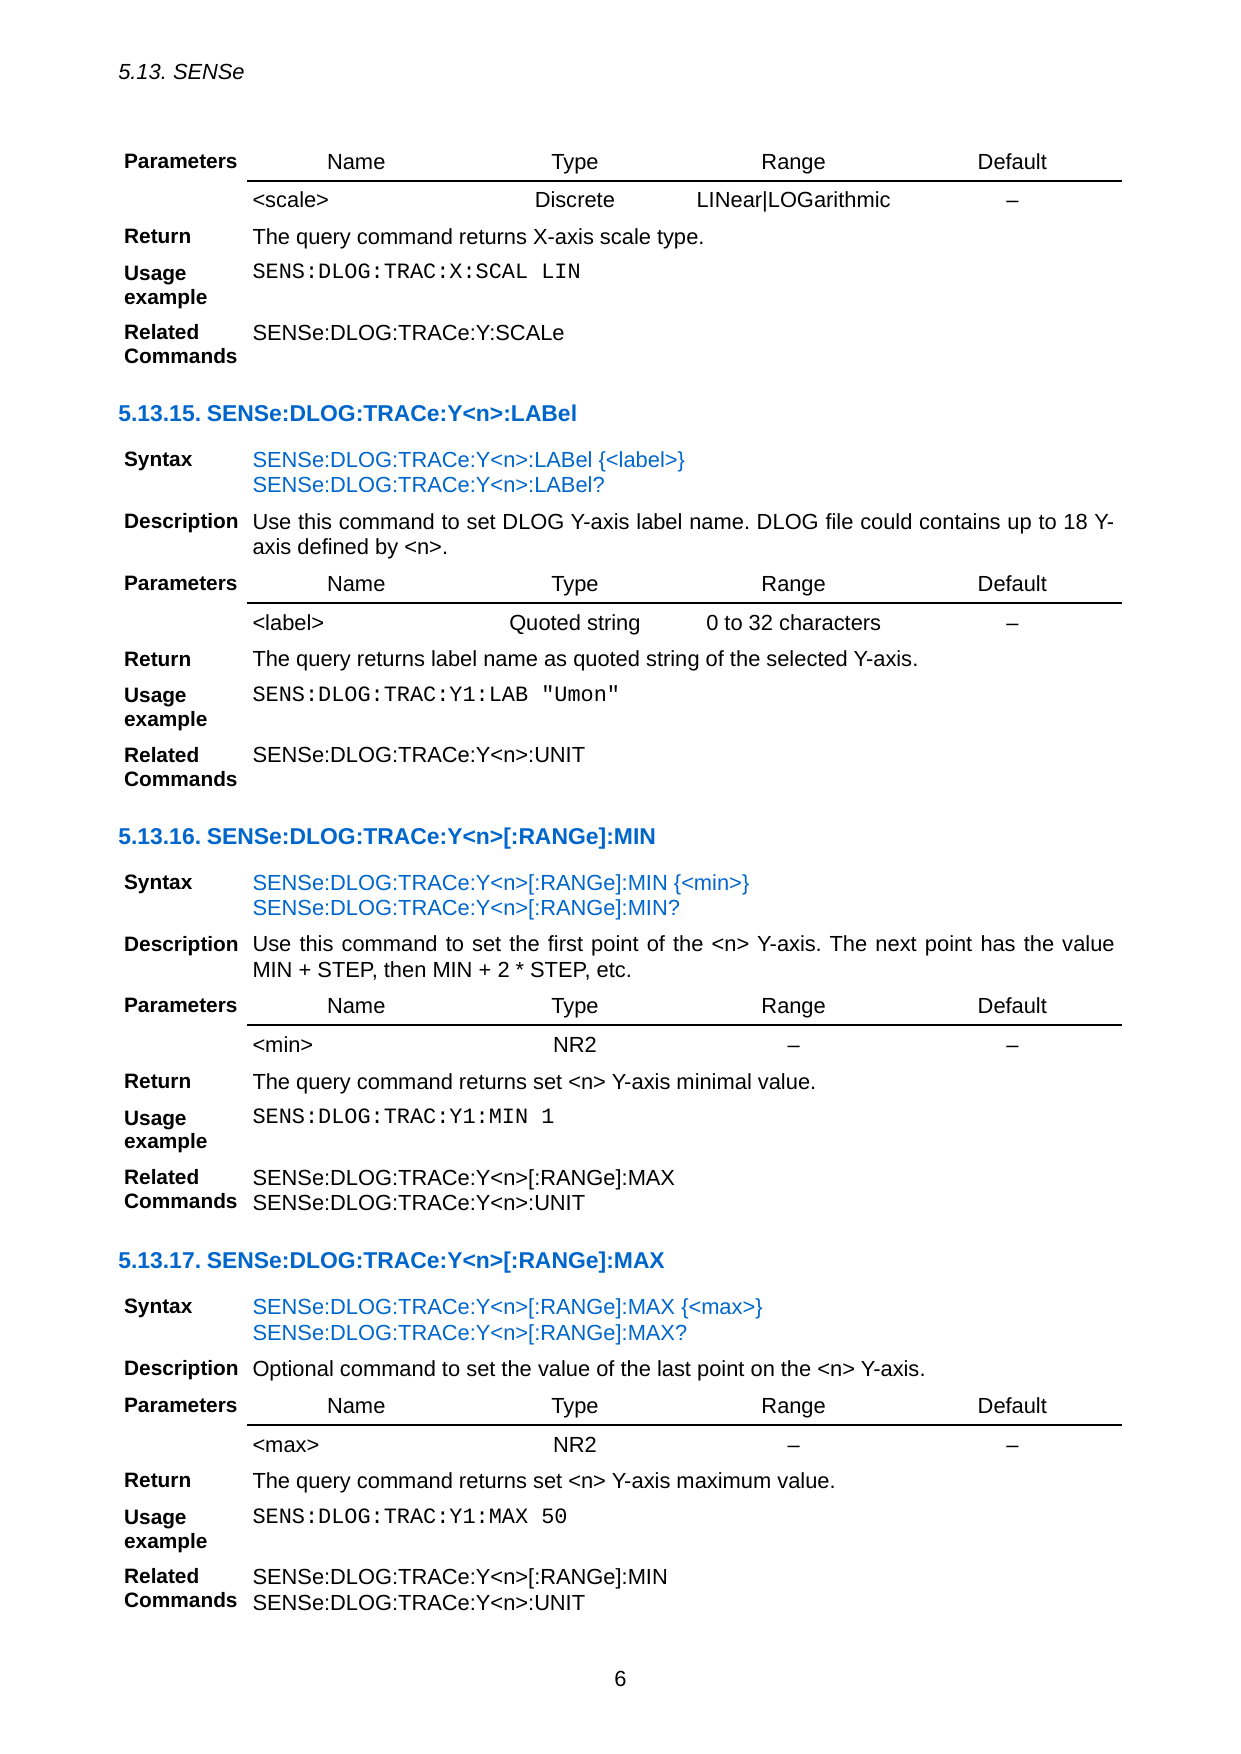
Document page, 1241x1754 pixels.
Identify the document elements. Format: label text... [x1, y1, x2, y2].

table_cell Use this command to set the first point of the <n> Y-axis. The next point has the value MIN + STEP, then MIN + 2 * STEP, etc. [247, 926, 1122, 987]
table_cell Return [118, 1463, 247, 1499]
table_header SENSe:DLOG:TRACe:Y<n>[:RANGe]:MAX {<max>} SENSe:DLOG:TRACe:Y<n>[:RANGe]:MAX? [247, 1289, 1122, 1350]
table_header SENSe:DLOG:TRACe:Y<n>:LABel {<label>} SENSe:DLOG:TRACe:Y<n>:LABel? [247, 441, 1122, 503]
table_cell Name [247, 143, 465, 179]
table_header Syntax [118, 1289, 247, 1350]
table_cell Quoted string [465, 604, 684, 641]
table_cell [247, 106, 1122, 143]
table_cell Name [247, 1387, 465, 1424]
table_cell The query command returns set <n> Y-axis minimal value. [247, 1063, 1122, 1099]
table_cell Type [465, 565, 684, 602]
table_cell SENS:DLOG:TRAC:Y1:LAB "Umon" [247, 677, 1122, 737]
table_cell Usage example [118, 1100, 247, 1159]
table_cell Description [118, 503, 247, 565]
table_cell SENS:DLOG:TRAC:Y1:MIN 1 [247, 1100, 1122, 1159]
table_cell The query command returns set <n> Y-axis maximum value. [247, 1463, 1122, 1499]
table_cell NR2 [465, 1426, 684, 1462]
table_cell SENSe:DLOG:TRACe:Y<n>[:RANGe]:MIN SENSe:DLOG:TRACe:Y<n>:UNIT [247, 1559, 1122, 1620]
table_cell Default [903, 988, 1122, 1024]
table_cell Optional command to set the value of the last point on the <n> Y-axis. [247, 1350, 1122, 1387]
table_cell SENS:DLOG:TRAC:Y1:MAX 50 [247, 1499, 1122, 1558]
table_cell Range [684, 988, 903, 1024]
table_cell Parameters [118, 988, 247, 1063]
table_cell Discrete [465, 182, 684, 218]
table_cell Parameters [118, 143, 247, 218]
table_cell Default [903, 565, 1122, 602]
table_header Syntax [118, 864, 247, 926]
table_cell <min> [247, 1026, 465, 1063]
table_cell Description [118, 926, 247, 987]
table_cell Return [118, 1063, 247, 1099]
table_cell NR2 [465, 1026, 684, 1063]
table_cell – [903, 182, 1122, 218]
table_cell Default [903, 143, 1122, 179]
table_header Syntax [118, 441, 247, 503]
table_cell SENSe:DLOG:TRACe:Y<n>:UNIT [247, 737, 1122, 796]
table_cell Range [684, 565, 903, 602]
table_header SENSe:DLOG:TRACe:Y<n>[:RANGe]:MIN {<min>} SENSe:DLOG:TRACe:Y<n>[:RANGe]:MIN? [247, 864, 1122, 926]
table_cell Usage example [118, 255, 247, 314]
table_cell Parameters [118, 1387, 247, 1462]
table_cell <label> [247, 604, 465, 641]
table_cell Usage example [118, 677, 247, 737]
table_cell Use this command to set DLOG Y-axis label name. DLOG file could contains up to 18 Y-axis defined by <n>. [247, 503, 1122, 565]
table_cell Return [118, 218, 247, 255]
table_cell Range [684, 1387, 903, 1424]
table_cell Related Commands [118, 737, 247, 796]
table_cell SENS:DLOG:TRAC:X:SCAL LIN [247, 255, 1122, 314]
table_cell Related Commands [118, 314, 247, 374]
table_cell SENSe:DLOG:TRACe:Y<n>[:RANGe]:MAX SENSe:DLOG:TRACe:Y<n>:UNIT [247, 1159, 1122, 1221]
table_cell LINear|LOGarithmic [684, 182, 903, 218]
subtitle SENSe:DLOG:TRACe:Y<n>[:RANGe]:MIN [118, 823, 1122, 849]
table_cell – [903, 1426, 1122, 1462]
table_cell Related Commands [118, 1159, 247, 1221]
subtitle SENSe:DLOG:TRACe:Y<n>:LABel [118, 400, 1122, 427]
subtitle SENSe:DLOG:TRACe:Y<n>[:RANGe]:MAX [118, 1247, 1122, 1274]
table_cell SENSe:DLOG:TRACe:Y:SCALe [247, 314, 1122, 374]
table_cell Name [247, 988, 465, 1024]
table_cell [118, 106, 247, 143]
table_cell Return [118, 641, 247, 677]
table_cell – [684, 1026, 903, 1063]
table_cell Name [247, 565, 465, 602]
table_cell Related Commands [118, 1559, 247, 1620]
table_cell Range [684, 143, 903, 179]
table_cell Default [903, 1387, 1122, 1424]
table_cell Usage example [118, 1499, 247, 1558]
table_cell Parameters [118, 565, 247, 641]
table_cell – [903, 604, 1122, 641]
table_cell Type [465, 988, 684, 1024]
table_cell The query returns label name as quoted string of the selected Y-axis. [247, 641, 1122, 677]
table_cell Type [465, 1387, 684, 1424]
table_cell Description [118, 1350, 247, 1387]
table_cell Type [465, 143, 684, 179]
table_cell – [903, 1026, 1122, 1063]
table_cell 0 to 32 characters [684, 604, 903, 641]
table_cell <scale> [247, 182, 465, 218]
table_cell The query command returns X-axis scale type. [247, 218, 1122, 255]
table_cell <max> [247, 1426, 465, 1462]
table_cell – [684, 1426, 903, 1462]
